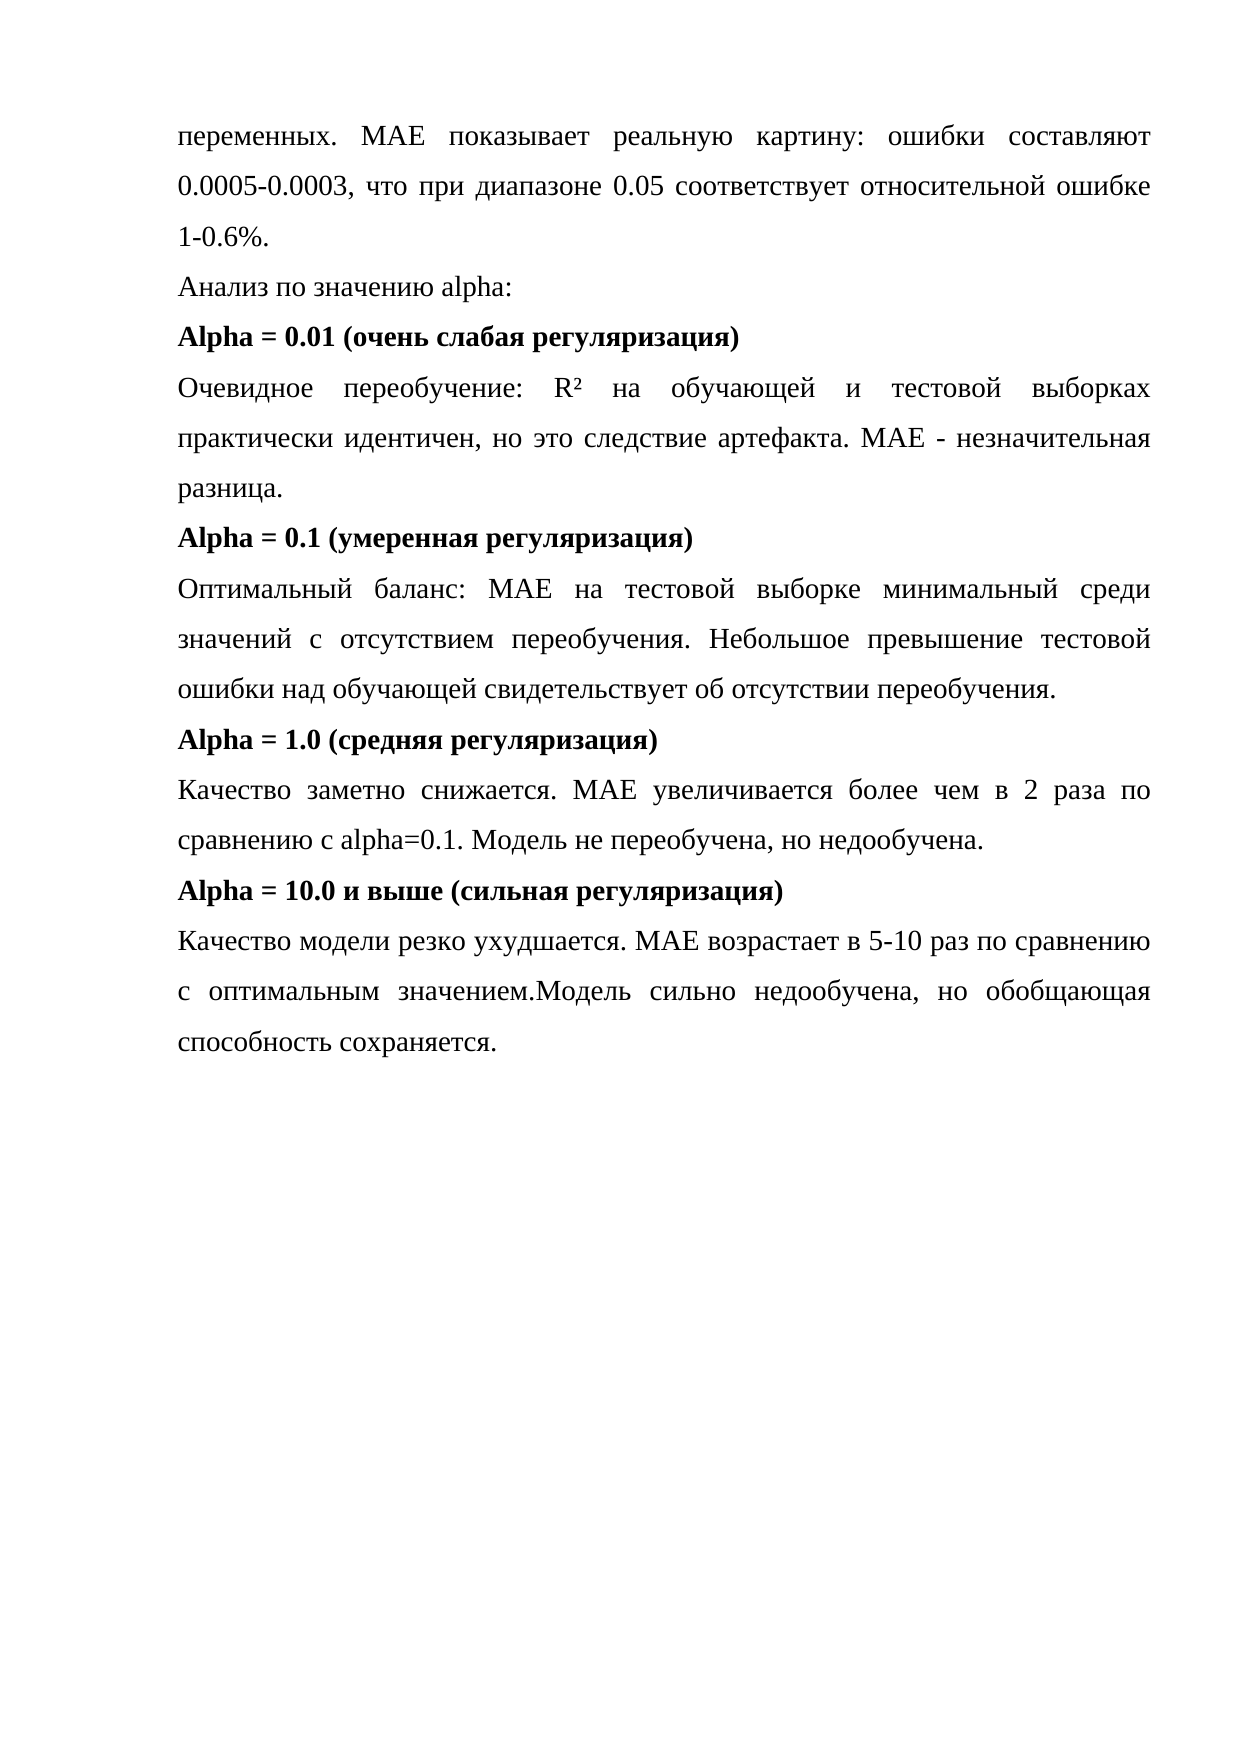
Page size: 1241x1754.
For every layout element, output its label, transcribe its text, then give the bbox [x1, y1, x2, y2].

text Качество модели резко ухудшается. MAE возрастает в 5-10 раз по сравнению с оптимальным значением.Модель сильно недообучена, но обобщающая способность сохраняется. [177, 923, 1152, 1057]
subtitle Alpha = 10.0 и выше (сильная регуляризация) [177, 873, 1152, 906]
subtitle Alpha = 1.0 (средняя регуляризация) [177, 722, 1152, 755]
text переменных. MAE показывает реальную картину: ошибки составляют 0.0005-0.0003, что при диапазоне 0.05 соответствует относительной ошибке 1-0.6%. [177, 118, 1152, 252]
subtitle Alpha = 0.1 (умеренная регуляризация) [177, 521, 1152, 554]
text Качество заметно снижается. MAE увеличивается более чем в 2 раза по сравнению с alpha=0.1. Модель не переобучена, но недообучена. [177, 772, 1152, 856]
subtitle Alpha = 0.01 (очень слабая регуляризация) [177, 319, 1152, 353]
text Анализ по значению alpha: [177, 269, 1152, 303]
text Оптимальный баланс: MAE на тестовой выборке минимальный среди значений с отсутствием переобучения. Небольшое превышение тестовой ошибки над обучающей свидетельствует об отсутствии переобучения. [177, 571, 1152, 705]
text Очевидное переобучение: R² на обучающей и тестовой выборках практически идентичен, но это следствие артефакта. MAE - незначительная разница. [177, 370, 1152, 504]
